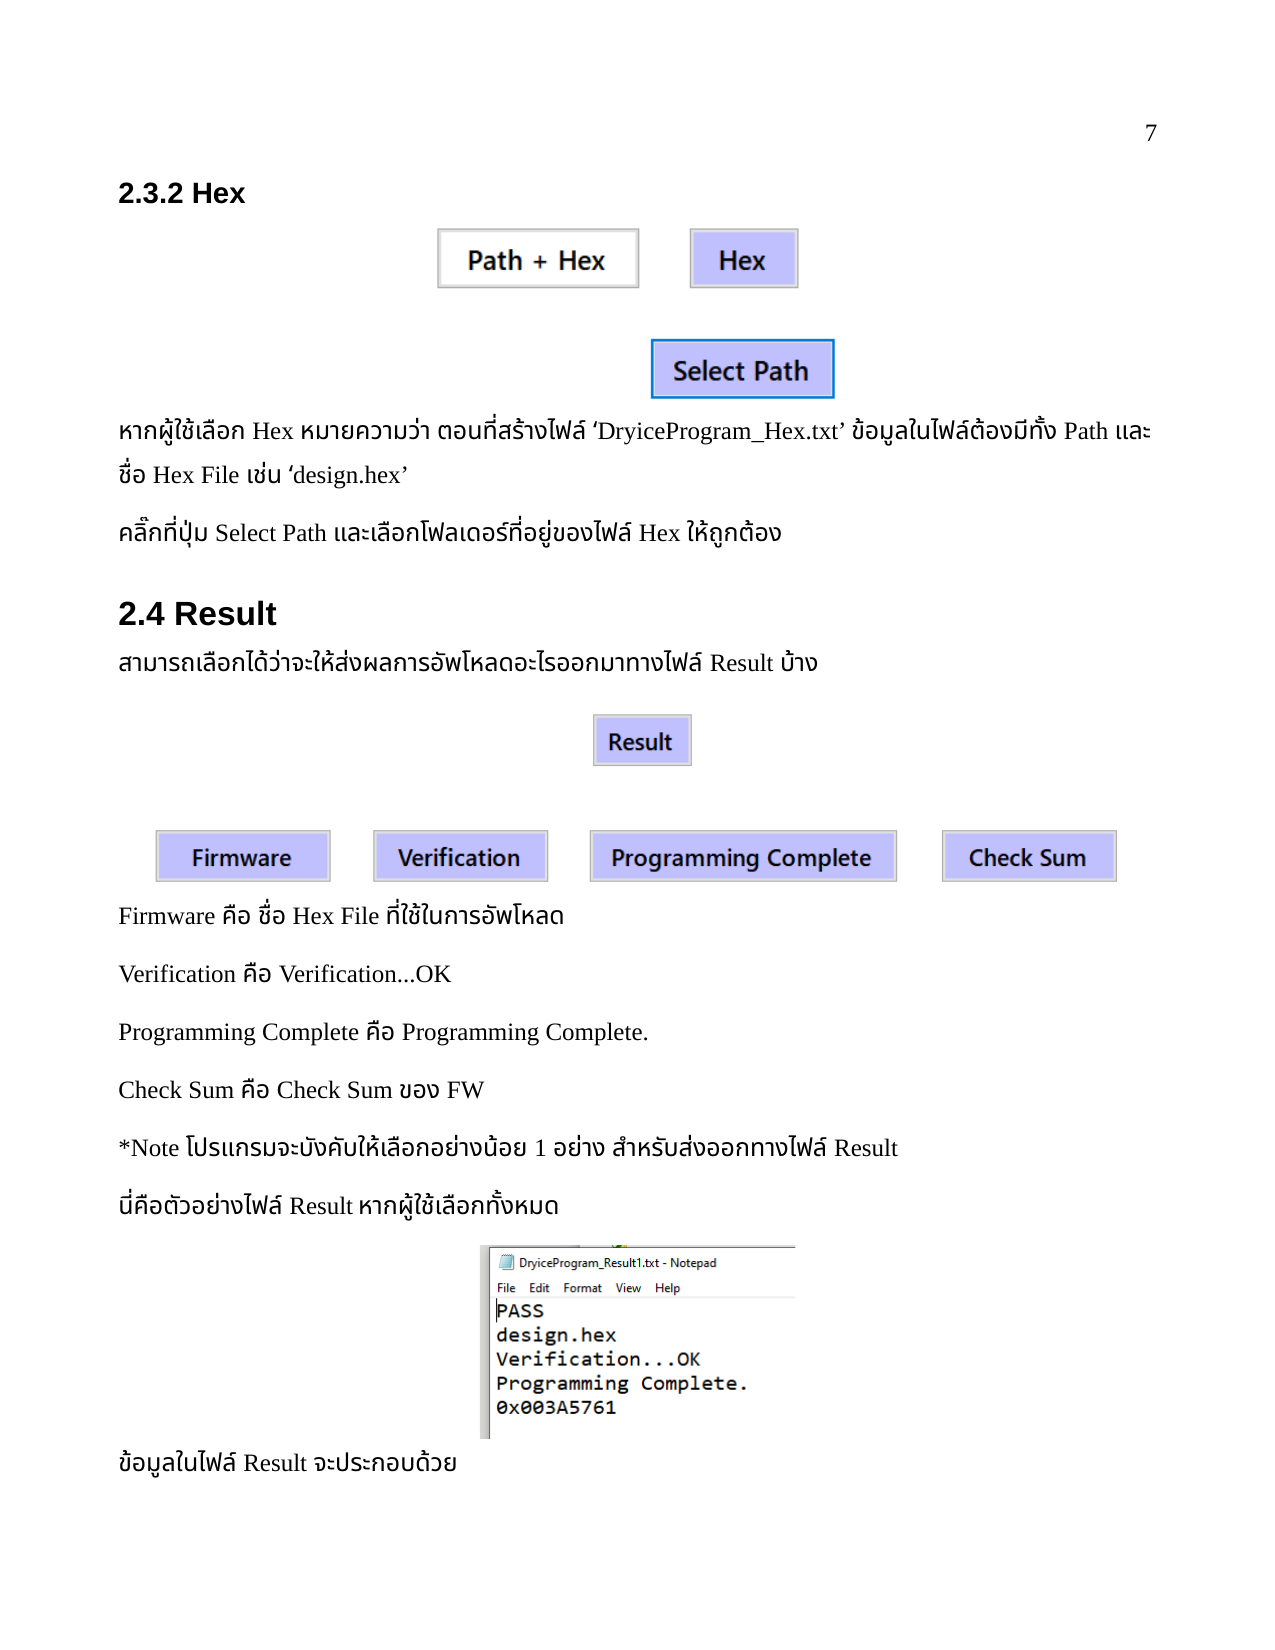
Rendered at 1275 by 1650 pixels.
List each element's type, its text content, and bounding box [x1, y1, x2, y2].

picture [431, 222, 844, 408]
text สามารถเลือกได้ว่าจะให้ส่งผลการอัพโหลดอะไรออกมาทางไฟล์ Result บ้าง [118, 645, 1157, 682]
picture [149, 702, 1126, 892]
text Check Sum คือ Check Sum ของ FW [118, 1072, 1157, 1109]
text นี่คือตัวอย่างไฟล์ Resultหากผู้ใช้เลือกทั้งหมด [118, 1188, 1157, 1225]
picture [479, 1245, 796, 1439]
subtitle 2.4 Result [118, 593, 1157, 632]
text Programming Complete คือ Programming Complete. [118, 1013, 1157, 1051]
text หากผู้ใช้เลือก Hex หมายความว่า ตอนที่สร้างไฟล์ ‘DryiceProgram_Hex.txt’ ข้อมูลในไฟล์ต้องมีทั้ง Path และ ชื่อ Hex File เช่น ‘design.hex’ [118, 223, 1157, 494]
text *Note โปรแกรมจะบังคับให้เลือกอย่างน้อย 1 อย่าง สำหรับส่งออกทางไฟล์ Result [118, 1129, 1157, 1167]
text Firmware คือ ชื่อ Hex File ที่ใช้ในการอัพโหลด [118, 703, 1157, 935]
text Verification คือ Verification...OK [118, 956, 1157, 993]
text ข้อมูลในไฟล์ Result จะประกอบด้วย [118, 1246, 1157, 1482]
subtitle 2.3.2 Hex [118, 176, 1157, 210]
text คลิ๊กที่ปุ่ม Select Path และเลือกโฟลเดอร์ที่อยู่ของไฟล์ Hex ให้ถูกต้อง [118, 515, 1157, 552]
